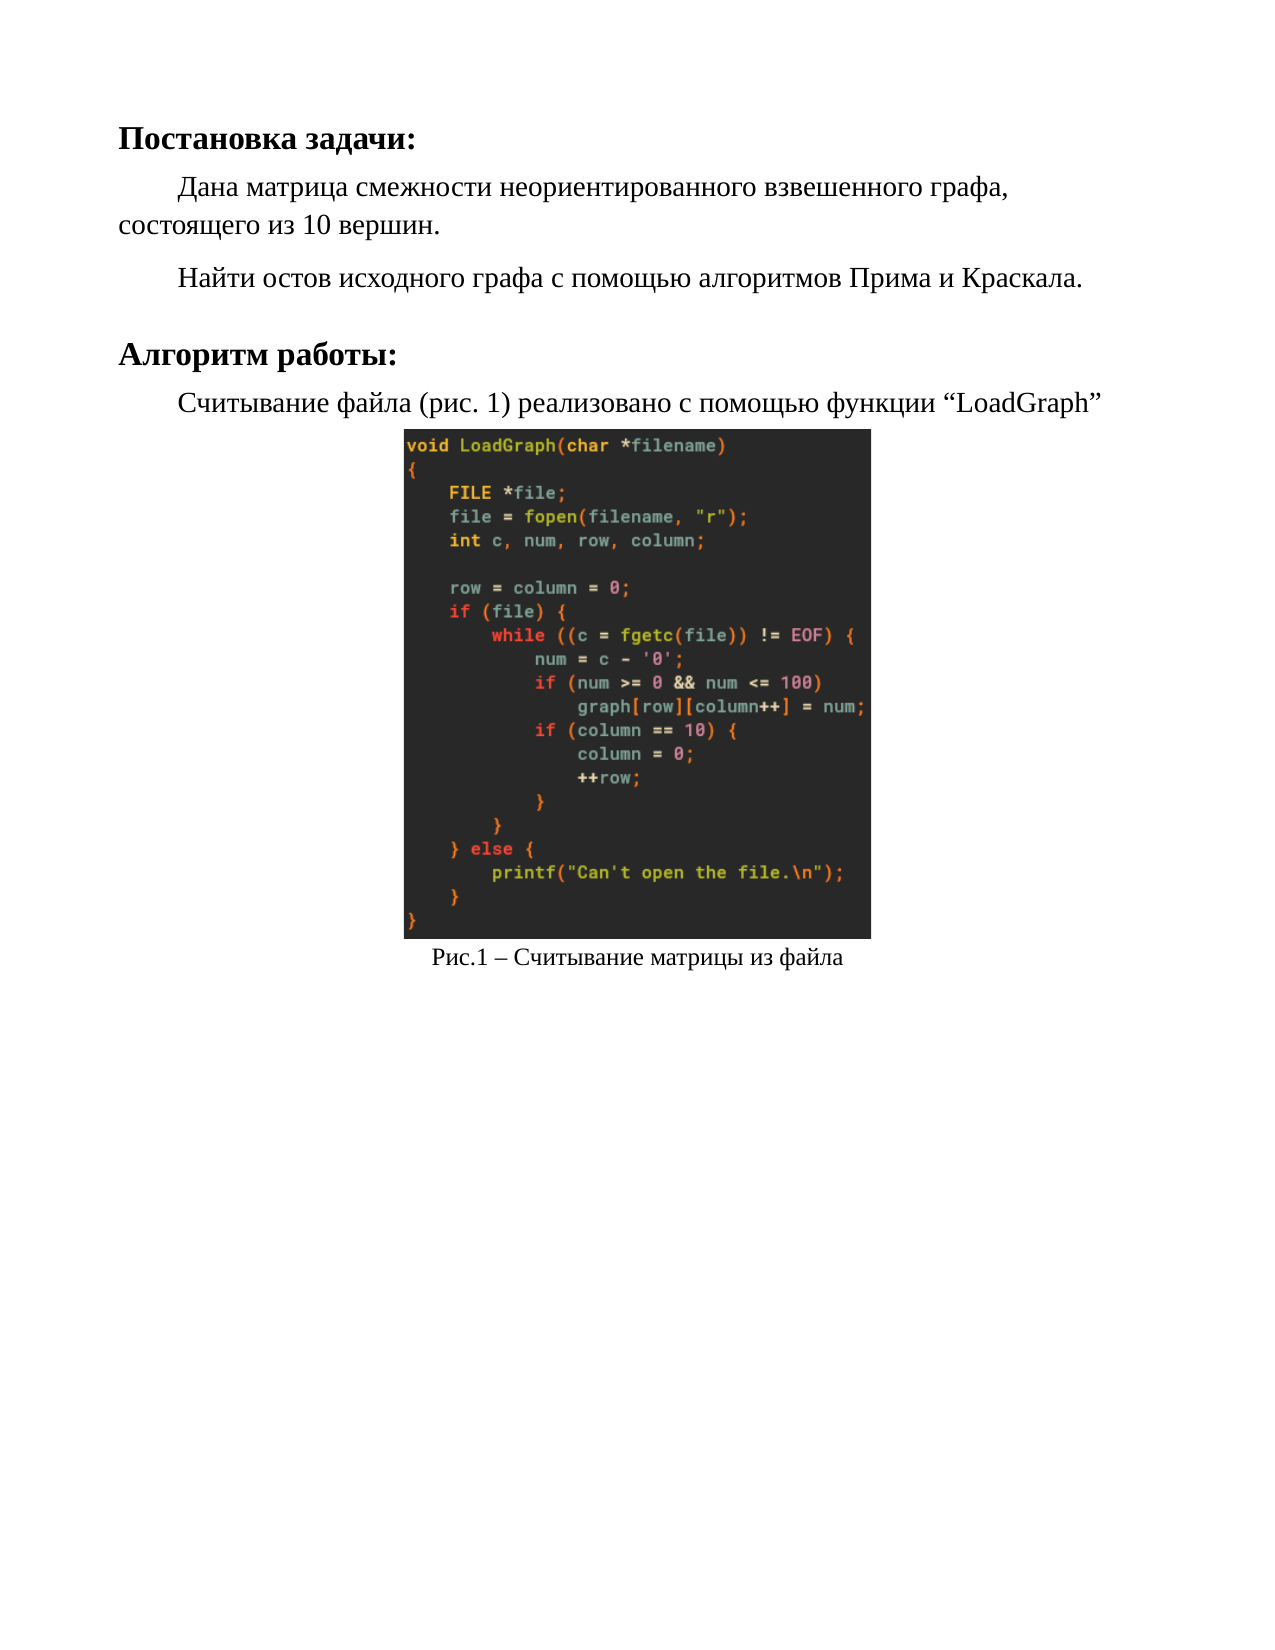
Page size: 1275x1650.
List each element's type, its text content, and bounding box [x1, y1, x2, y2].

text Найти остов исходного графа с помощью алгоритмов Прима и Краскала. [118, 261, 1157, 294]
picture [403, 429, 872, 939]
text Считывание файла (рис. 1) реализовано с помощью функции “LoadGraph” [118, 385, 1157, 419]
subtitle Постановка задачи: [118, 118, 1157, 156]
text Рис.1 – Считывание матрицы из файла [118, 438, 1157, 971]
subtitle Алгоритм работы: [118, 334, 1157, 373]
text Дана матрица смежности неориентированного взвешенного графа, состоящего из 10 вершин. [118, 169, 1157, 241]
